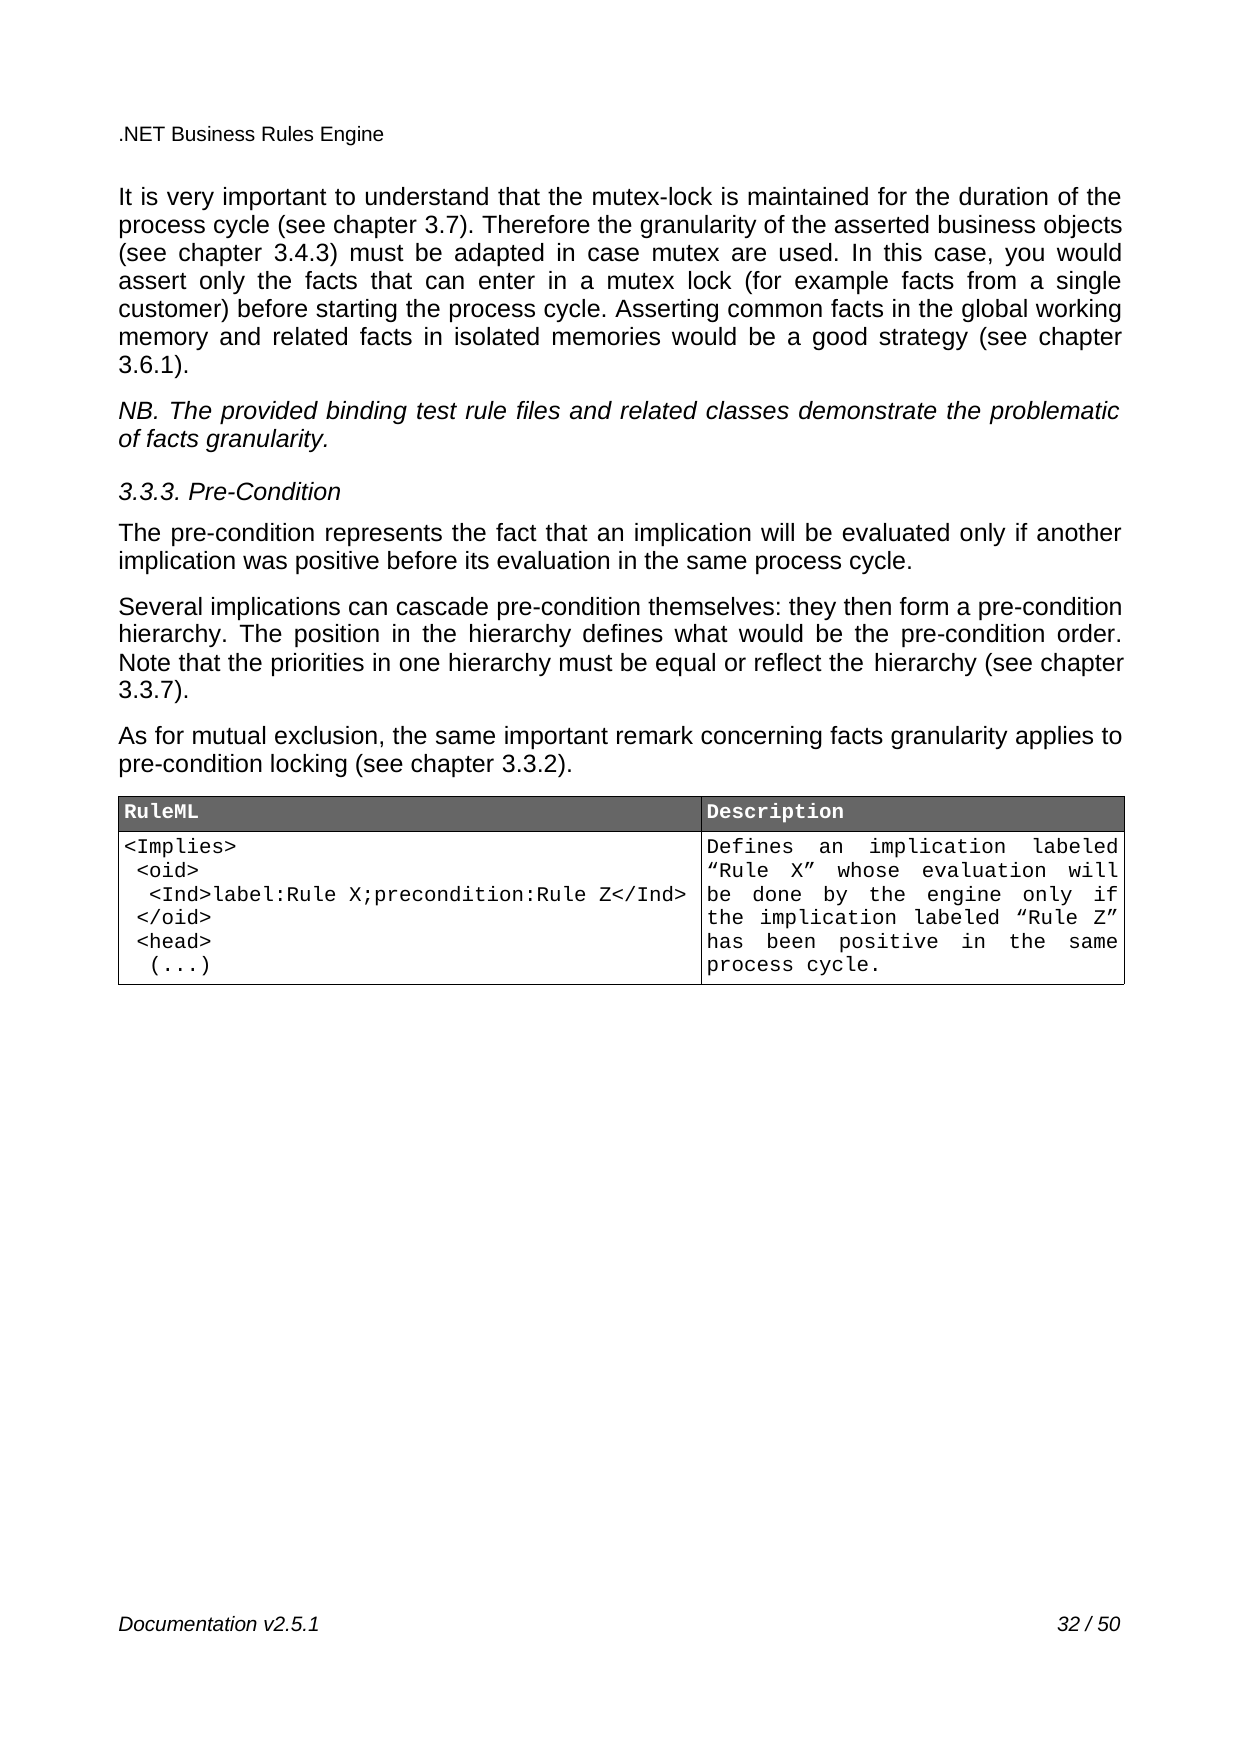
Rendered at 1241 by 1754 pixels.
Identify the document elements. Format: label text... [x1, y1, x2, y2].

text As for mutual exclusion, the same important remark concerning facts granularity applies to pre-condition locking (see chapter 3.3.2). [118, 722, 1124, 778]
table_header RuleML [119, 797, 701, 831]
table_cell Defines an implication labeled “Rule X” whose evaluation will be done by the engine only if the implication labeled “Rule Z” has been positive in the same process cycle. [702, 832, 1124, 984]
subtitle Pre-Condition [118, 478, 1124, 506]
table_header Description [702, 797, 1124, 831]
text It is very important to understand that the mutex-lock is maintained for the duration of the process cycle (see chapter 3.7). Therefore the granularity of the asserted business objects (see chapter 3.4.3) must be adapted in case mutex are used. In this case, you would assert only the facts that can enter in a mutex lock (for example facts from a single customer) before starting the process cycle. Asserting common facts in the global working memory and related facts in isolated memories would be a good strategy (see chapter 3.6.1). [118, 183, 1124, 379]
text Several implications can cascade pre-condition themselves: they then form a pre-condition hierarchy. The position in the hierarchy defines what would be the pre-condition order. Note that the priorities in one hierarchy must be equal or reflect the hierarchy (see chapter 3.3.7). [118, 592, 1124, 704]
text The pre-condition represents the fact that an implication will be evaluated only if another implication was positive before its evaluation in the same process cycle. [118, 518, 1124, 574]
text NB. The provided binding test rule files and related classes demonstrate the problematic of facts granularity. [118, 397, 1124, 453]
table_cell <Implies> <oid> <Ind>label:Rule X;precondition:Rule Z</Ind> </oid> <head> (...) [119, 832, 701, 984]
